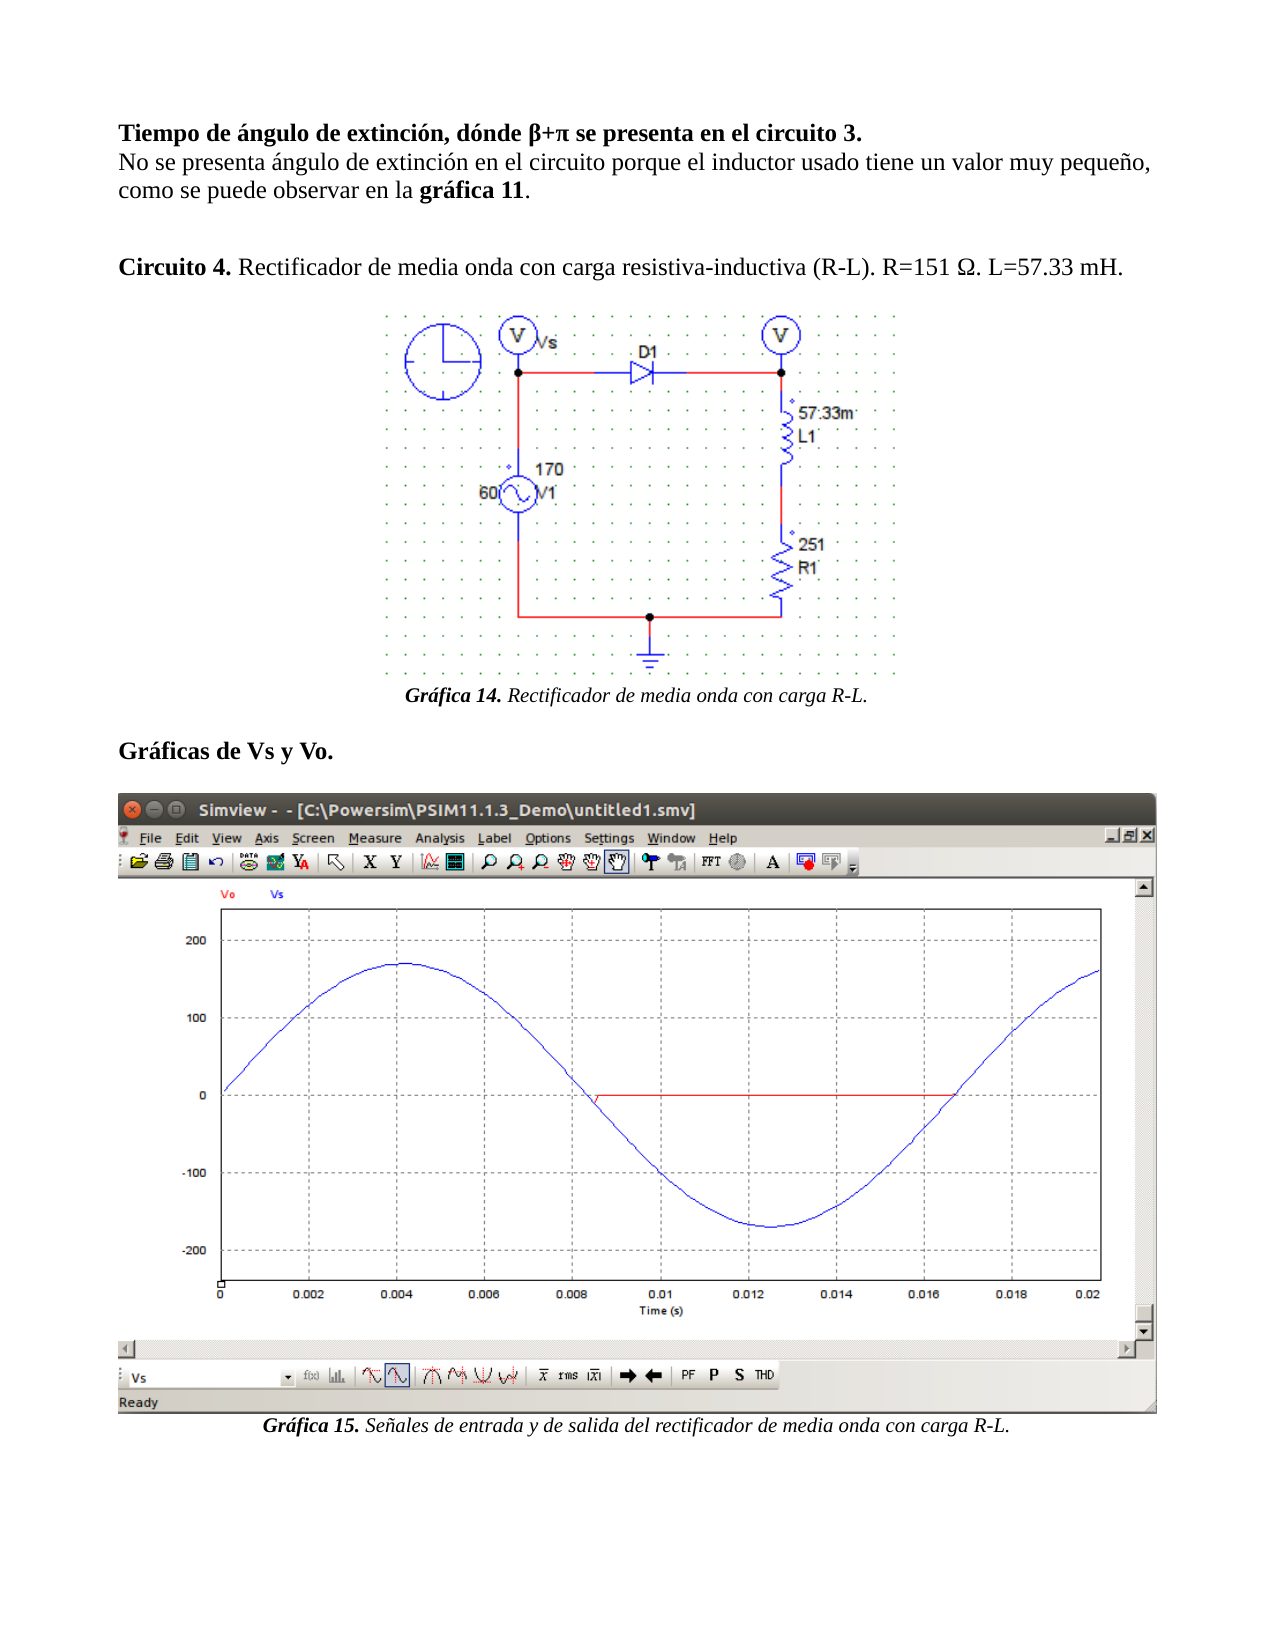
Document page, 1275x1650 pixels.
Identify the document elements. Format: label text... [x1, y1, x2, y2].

text Tiempo de ángulo de extinción, dónde β+π se presenta en el circuito 3. [118, 118, 1157, 147]
text Gráficas de Vs y Vo. [118, 736, 1157, 765]
picture [380, 305, 895, 684]
text Gráfica 14. Rectificador de media onda con carga R-L. [118, 305, 1157, 707]
text Circuito 4. Rectificador de media onda con carga resistiva-inductiva (R-L). R=151 Ω. L=57.33 mH. [118, 252, 1157, 281]
text No se presenta ángulo de extinción en el circuito porque el inductor usado tiene un valor muy pequeño, como se puede observar en la gráfica 11. [118, 147, 1157, 204]
picture [118, 793, 1157, 1414]
text Gráfica 15. Señales de entrada y de salida del rectificador de media onda con carga R-L. [118, 1414, 1157, 1437]
